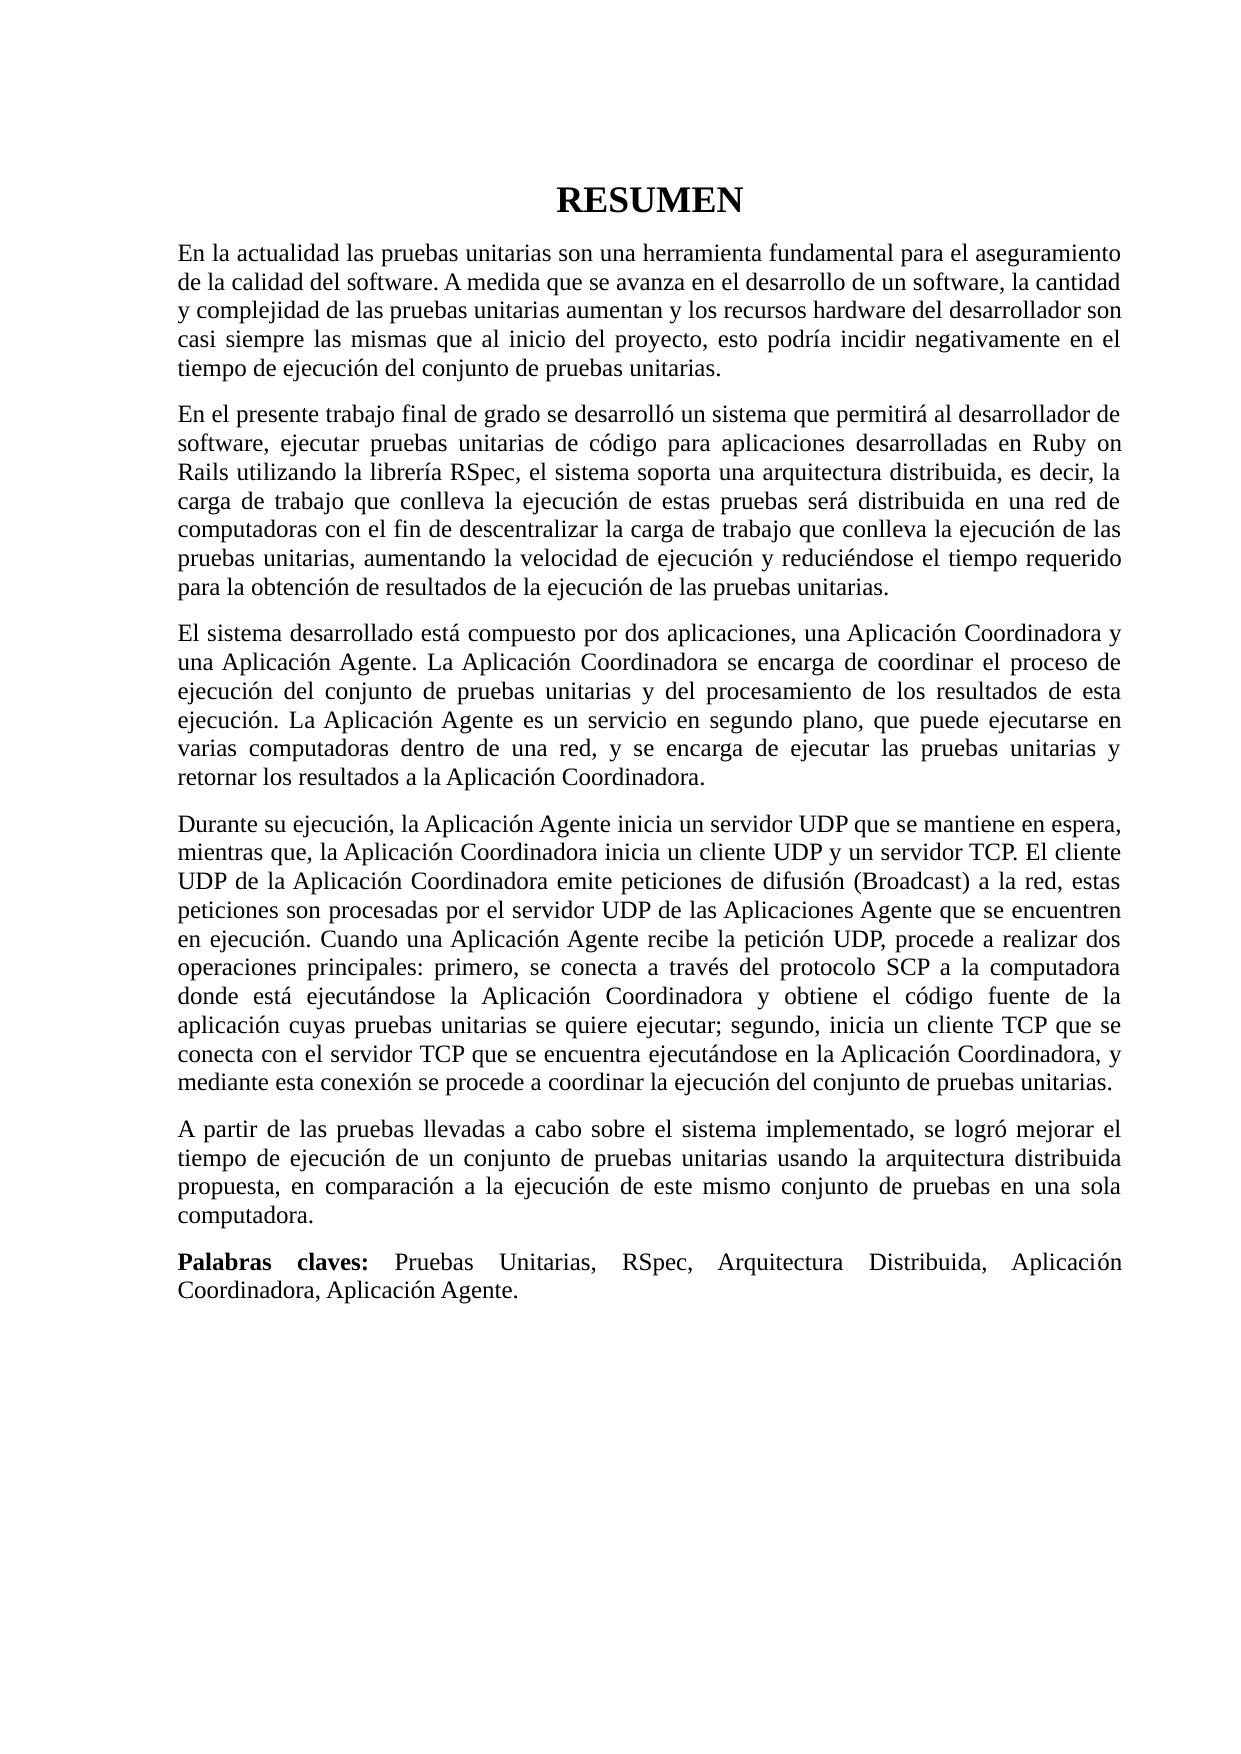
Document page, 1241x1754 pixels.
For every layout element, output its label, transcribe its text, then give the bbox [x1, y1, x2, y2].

text Palabras claves: Pruebas Unitarias, RSpec, Arquitectura Distribuida, Aplicación Coordinadora, Aplicación Agente. [177, 1247, 1122, 1304]
text En la actualidad las pruebas unitarias son una herramienta fundamental para el aseguramiento de la calidad del software. A medida que se avanza en el desarrollo de un software, la cantidad y complejidad de las pruebas unitarias aumentan y los recursos hardware del desarrollador son casi siempre las mismas que al inicio del proyecto, esto podría incidir negativamente en el tiempo de ejecución del conjunto de pruebas unitarias. [177, 238, 1122, 382]
text En el presente trabajo final de grado se desarrolló un sistema que permitirá al desarrollador de software, ejecutar pruebas unitarias de código para aplicaciones desarrolladas en Ruby on Rails utilizando la librería RSpec, el sistema soporta una arquitectura distribuida, es decir, la carga de trabajo que conlleva la ejecución de estas pruebas será distribuida en una red de computadoras con el fin de descentralizar la carga de trabajo que conlleva la ejecución de las pruebas unitarias, aumentando la velocidad de ejecución y reduciéndose el tiempo requerido para la obtención de resultados de la ejecución de las pruebas unitarias. [177, 399, 1122, 601]
text Durante su ejecución, la Aplicación Agente inicia un servidor UDP que se mantiene en espera, mientras que, la Aplicación Coordinadora inicia un cliente UDP y un servidor TCP. El cliente UDP de la Aplicación Coordinadora emite peticiones de difusión (Broadcast) a la red, estas peticiones son procesadas por el servidor UDP de las Aplicaciones Agente que se encuentren en ejecución. Cuando una Aplicación Agente recibe la petición UDP, procede a realizar dos operaciones principales: primero, se conecta a través del protocolo SCP a la computadora donde está ejecutándose la Aplicación Coordinadora y obtiene el código fuente de la aplicación cuyas pruebas unitarias se quiere ejecutar; segundo, inicia un cliente TCP que se conecta con el servidor TCP que se encuentra ejecutándose en la Aplicación Coordinadora, y mediante esta conexión se procede a coordinar la ejecución del conjunto de pruebas unitarias. [177, 809, 1122, 1096]
text Resumen [177, 177, 1122, 220]
text A partir de las pruebas llevadas a cabo sobre el sistema implementado, se logró mejorar el tiempo de ejecución de un conjunto de pruebas unitarias usando la arquitectura distribuida propuesta, en comparación a la ejecución de este mismo conjunto de pruebas en una sola computadora. [177, 1114, 1122, 1229]
text El sistema desarrollado está compuesto por dos aplicaciones, una Aplicación Coordinadora y una Aplicación Agente. La Aplicación Coordinadora se encarga de coordinar el proceso de ejecución del conjunto de pruebas unitarias y del procesamiento de los resultados de esta ejecución. La Aplicación Agente es un servicio en segundo plano, que puede ejecutarse en varias computadoras dentro de una red, y se encarga de ejecutar las pruebas unitarias y retornar los resultados a la Aplicación Coordinadora. [177, 618, 1122, 791]
